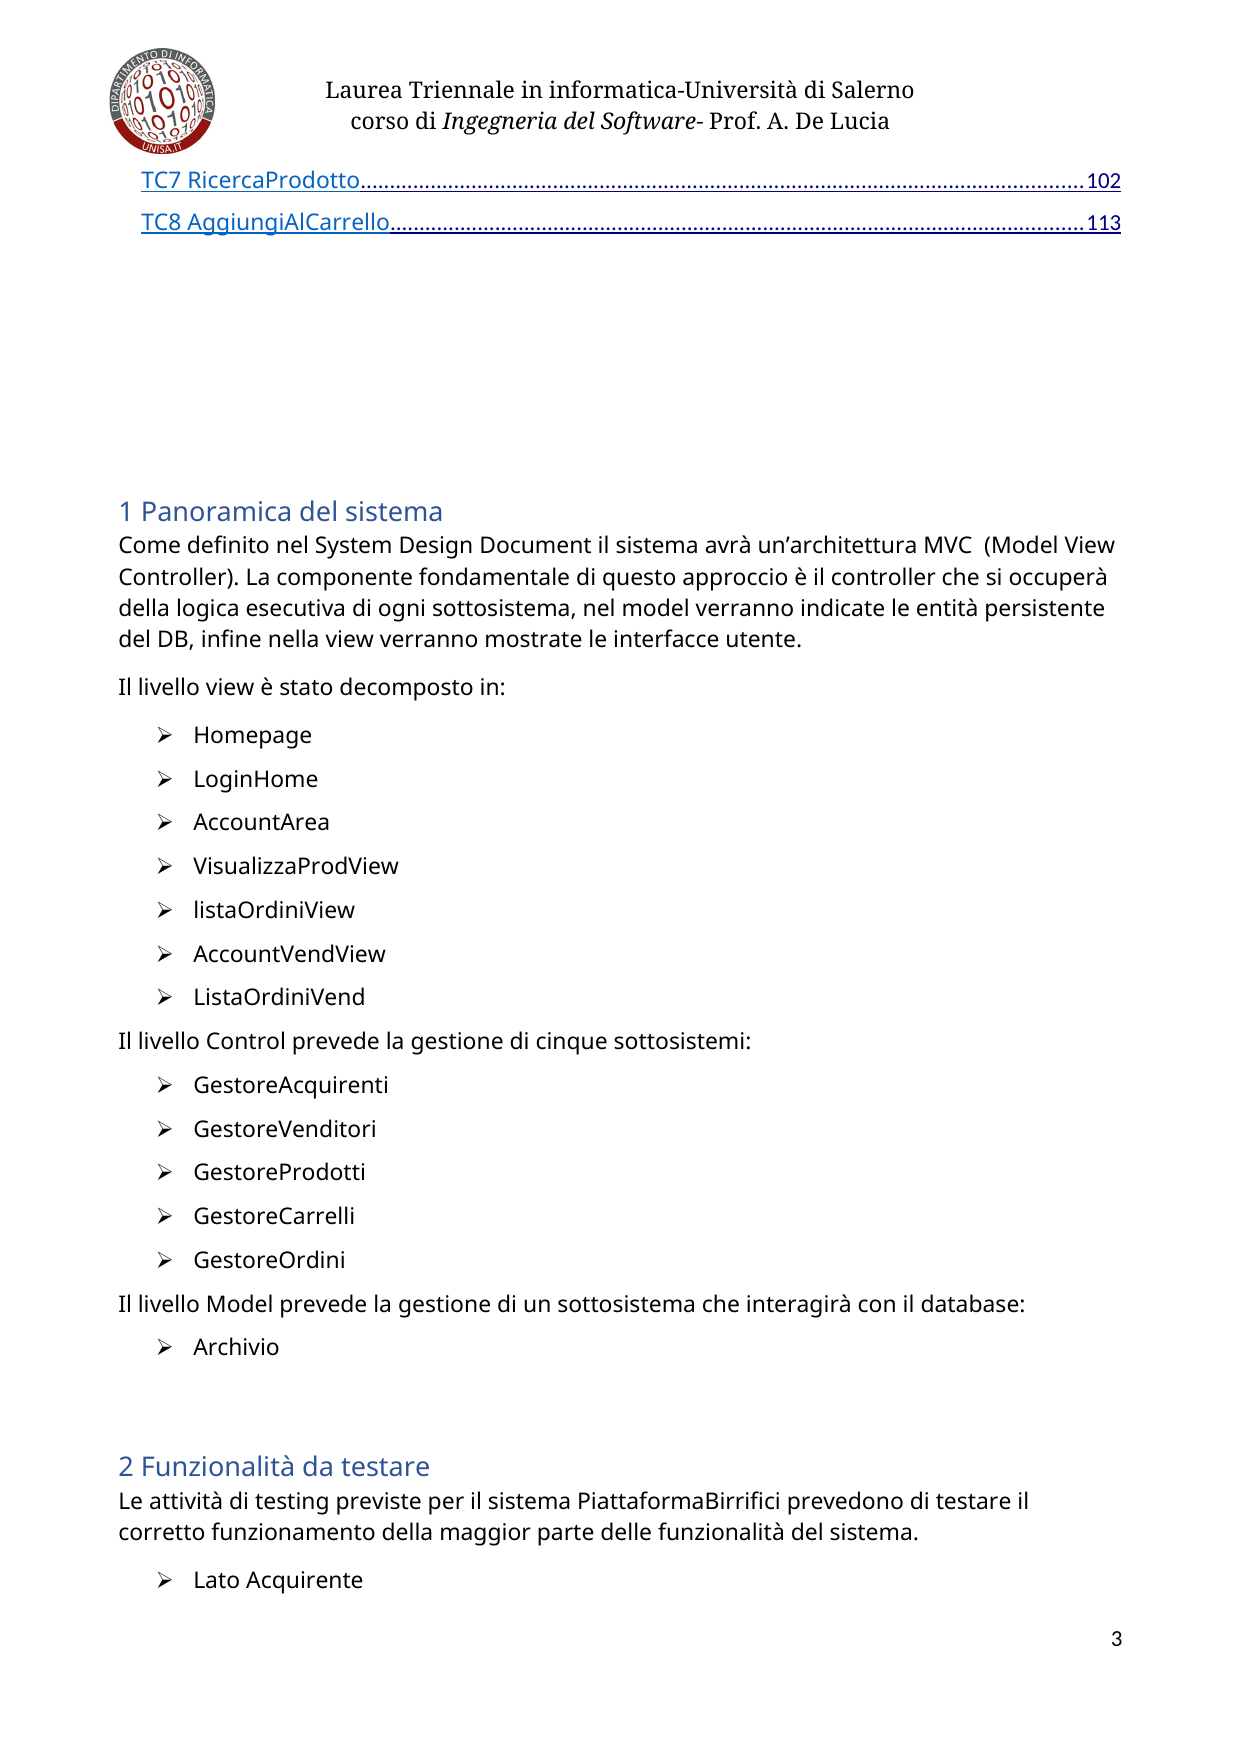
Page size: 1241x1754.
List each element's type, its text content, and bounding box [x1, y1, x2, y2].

list listaOrdiniView [156, 894, 1122, 925]
text Il livello Control prevede la gestione di cinque sottosistemi: [118, 1025, 1122, 1056]
subtitle 2 Funzionalità da testare [118, 1448, 1122, 1485]
list AccountArea [156, 806, 1122, 837]
list GestoreOrdini [156, 1244, 1122, 1275]
text Le attività di testing previste per il sistema PiattaformaBirrifici prevedono di testare il corretto funzionamento della maggior parte delle funzionalità del sistema. [118, 1485, 1122, 1547]
list LoginHome [156, 762, 1122, 794]
list Homepage [156, 719, 1122, 750]
list Lato Acquirente [156, 1564, 1122, 1595]
list GestoreCarrelli [156, 1200, 1122, 1231]
list Archivio [156, 1331, 1122, 1362]
list AccountVendView [156, 937, 1122, 969]
list GestoreAcquirenti [156, 1069, 1122, 1100]
list ListaOrdiniVend [156, 981, 1122, 1012]
text TC7 RicercaProdotto 102 [141, 164, 1122, 196]
text TC8 AggiungiAlCarrello 113 [141, 206, 1122, 237]
subtitle 1 Panoramica del sistema [118, 492, 1122, 529]
list GestoreProdotti [156, 1156, 1122, 1187]
text Come definito nel System Design Document il sistema avrà un’architettura MVC (Model View Controller). La componente fondamentale di questo approccio è il controller che si occuperà della logica esecutiva di ogni sottosistema, nel model verranno indicate le entità persistente del DB, infine nella view verranno mostrate le interfacce utente. [118, 529, 1122, 654]
text Il livello view è stato decomposto in: [118, 671, 1122, 702]
text Il livello Model prevede la gestione di un sottosistema che interagirà con il database: [118, 1287, 1122, 1319]
list VisualizzaProdView [156, 850, 1122, 881]
list GestoreVenditori [156, 1112, 1122, 1144]
